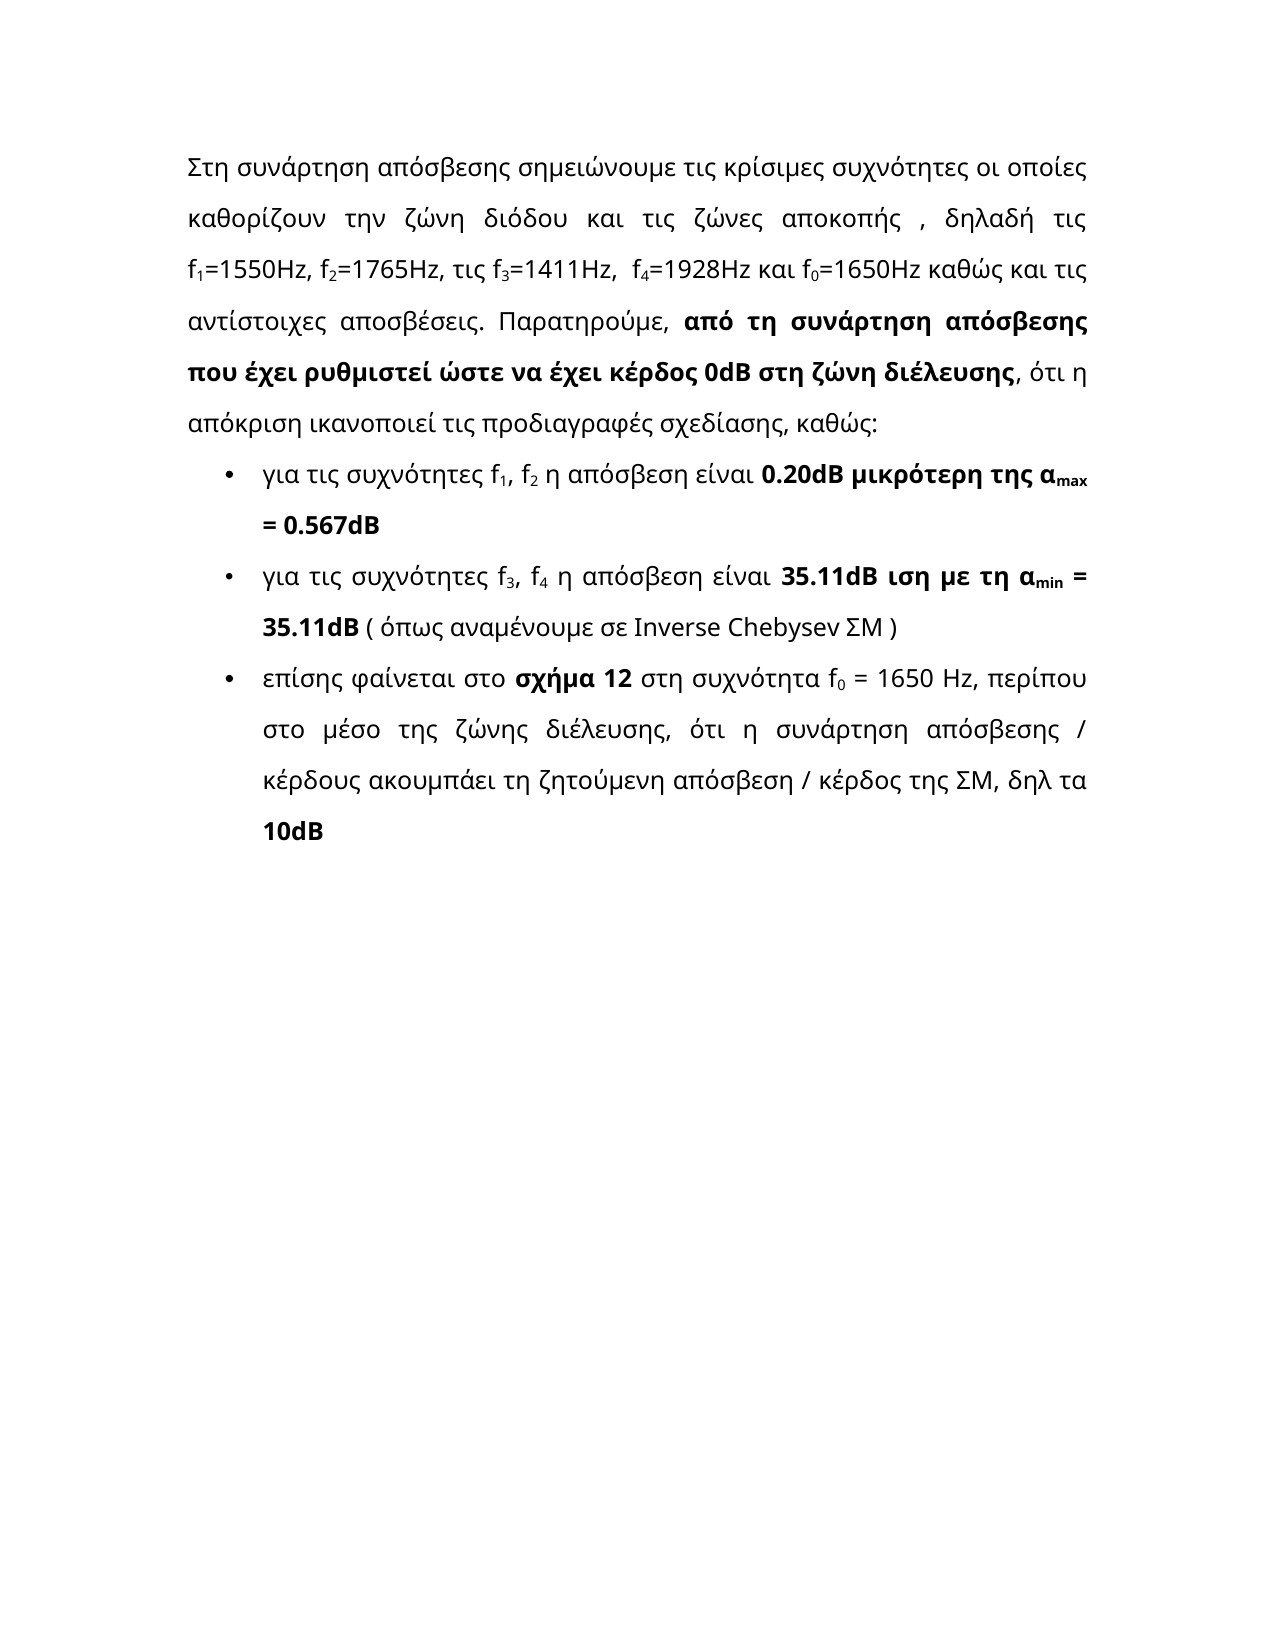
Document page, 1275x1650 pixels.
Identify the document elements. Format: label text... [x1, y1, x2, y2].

list επίσης φαίνεται στο σχήμα 12 στη συχνότητα f0 = 1650 Hz, περίπου στο μέσο της ζώνης διέλευσης, ότι η συνάρτηση απόσβεσης / κέρδους ακουμπάει τη ζητούμενη απόσβεση / κέρδος της ΣΜ, δηλ τα 10dB [225, 660, 1087, 848]
list για τις συχνότητες f3, f4 η απόσβεση είναι 35.11dB ιση με τη αmin = 35.11dB ( όπως αναμένουμε σε Inverse Chebysev ΣΜ ) [225, 558, 1087, 643]
list για τις συχνότητες f1, f2 η απόσβεση είναι 0.20dB μικρότερη της αmax = 0.567dB [225, 456, 1087, 541]
text Στη συνάρτηση απόσβεσης σημειώνουμε τις κρίσιμες συχνότητες οι οποίες καθορίζουν την ζώνη διόδου και τις ζώνες αποκοπής , δηλαδή τις f1=1550Hz, f2=1765Hz, τις f3=1411Hz, f4=1928Hz και f0=1650Hz καθώς και τις αντίστοιχες αποσβέσεις. Παρατηρούμε, από τη συνάρτηση απόσβεσης που έχει ρυθμιστεί ώστε να έχει κέρδος 0dB στη ζώνη διέλευσης, ότι η απόκριση ικανοποιεί τις προδιαγραφές σχεδίασης, καθώς: [187, 150, 1087, 439]
